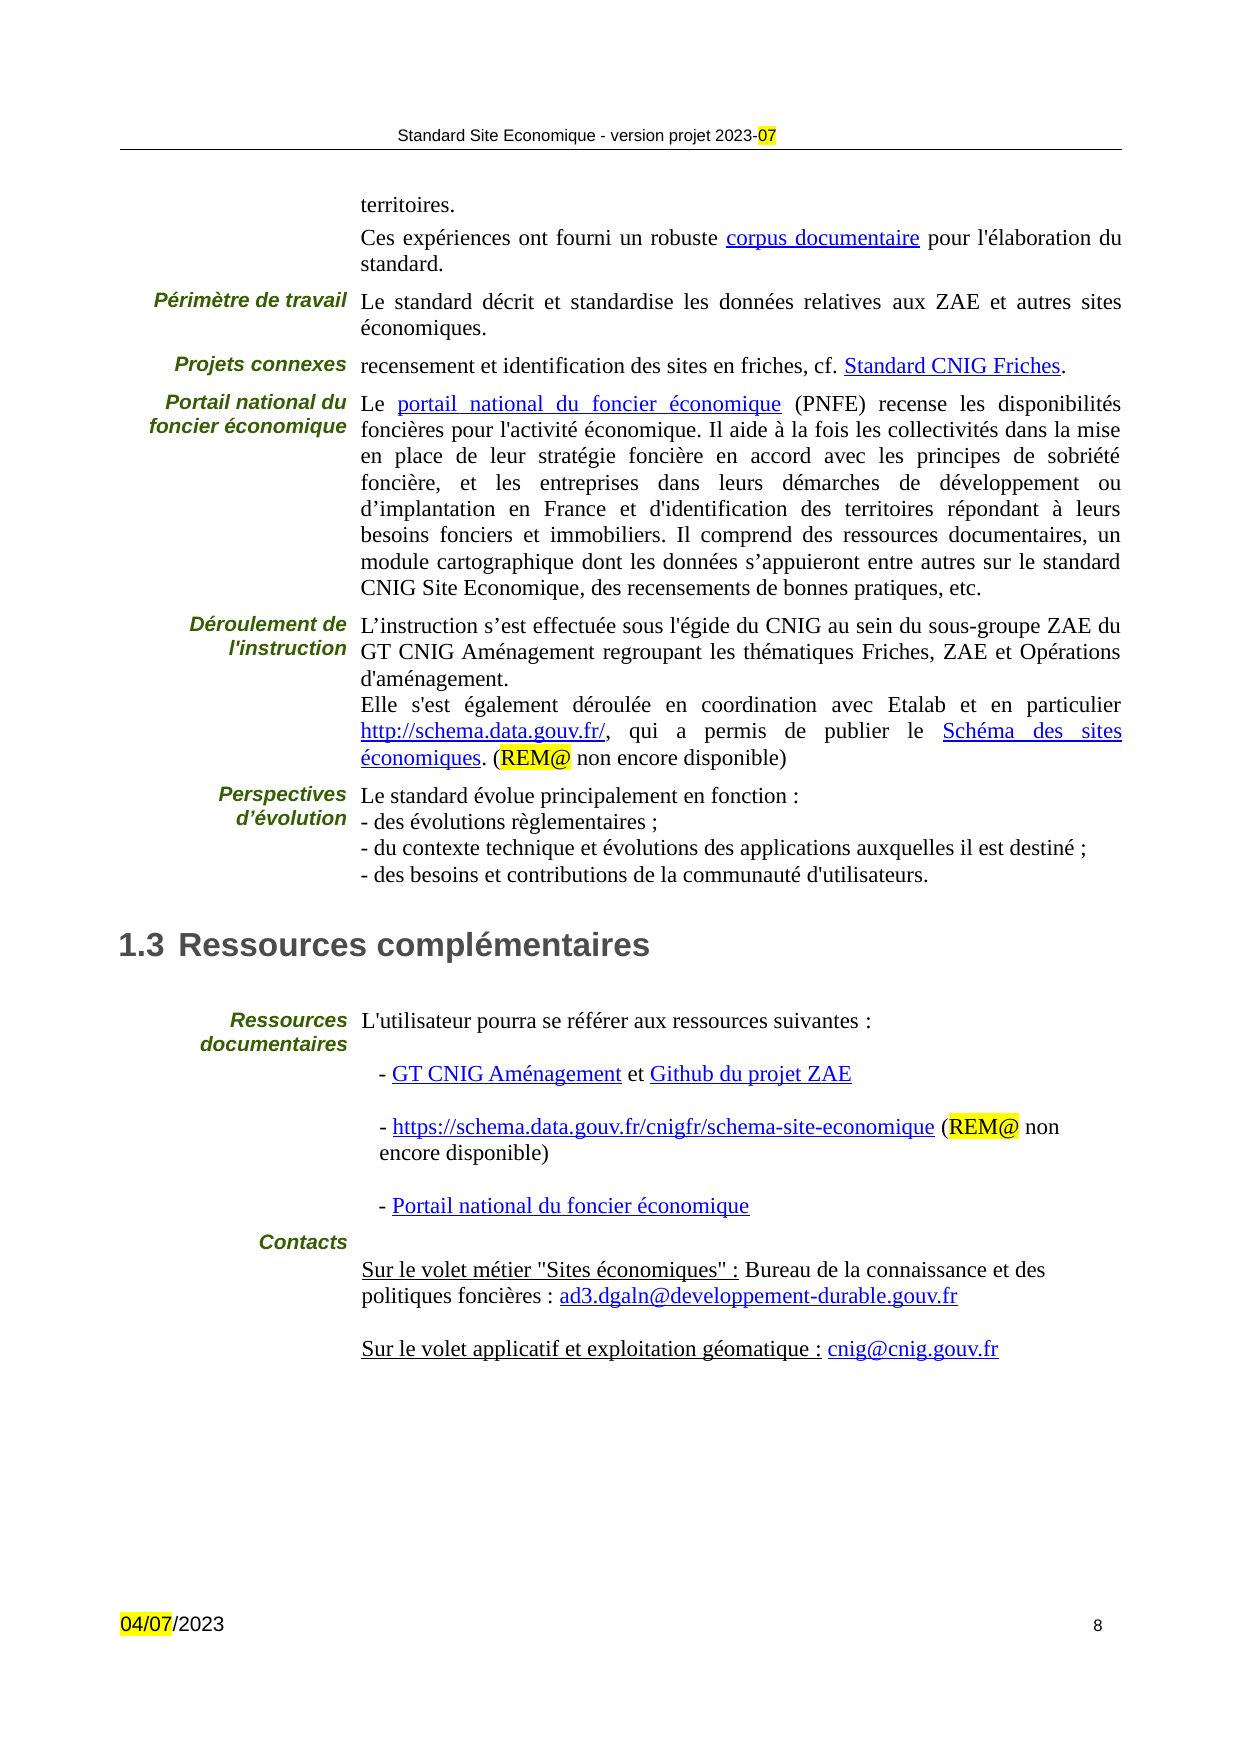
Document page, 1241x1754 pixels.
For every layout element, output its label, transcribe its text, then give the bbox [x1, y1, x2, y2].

table_cell Contacts [118, 1224, 355, 1393]
table_cell [118, 180, 354, 282]
table_cell Le standard décrit et standardise les données relatives aux ZAE et autres sites économiques. [354, 282, 1122, 346]
table_cell Le standard évolue principalement en fonction : - des évolutions règlementaires ; - du contexte technique et évolutions des applications auxquelles il est destiné ; - des besoins et contributions de la communauté d'utilisateurs. [354, 776, 1122, 893]
table_cell Perspectives d’évolution [118, 776, 354, 893]
table_cell L’instruction s’est effectuée sous l'égide du CNIG au sein du sous-groupe ZAE du GT CNIG Aménagement regroupant les thématiques Friches, ZAE et Opérations d'aménagement. Elle s'est également déroulée en coordination avec Etalab et en particulier http://schema.data.gouv.fr/, qui a permis de publier le Schéma des sites économiques. (REM@ non encore disponible) [354, 606, 1122, 776]
table_cell Portail national du foncier économique [118, 384, 354, 606]
table_cell territoires. Ces expériences ont fourni un robuste corpus documentaire pour l'élaboration du standard. [354, 180, 1122, 282]
subtitle Ressources complémentaires [118, 925, 1122, 963]
table_cell Le portail national du foncier économique (PNFE) recense les disponibilités foncières pour l'activité économique. Il aide à la fois les collectivités dans la mise en place de leur stratégie foncière en accord avec les principes de sobriété foncière, et les entreprises dans leurs démarches de développement ou d’implantation en France et d'identification des territoires répondant à leurs besoins fonciers et immobiliers. Il comprend des ressources documentaires, un module cartographique dont les données s’appuieront entre autres sur le standard CNIG Site Economique, des recensements de bonnes pratiques, etc. [354, 384, 1122, 606]
table_cell Sur le volet métier "Sites économiques" : Bureau de la connaissance et des politiques foncières : ad3.dgaln@developpement-durable.gouv.fr Sur le volet applicatif et exploitation géomatique : cnig@cnig.gouv.fr [355, 1224, 1122, 1393]
table_cell Déroulement de l'instruction [118, 606, 354, 776]
table_header L'utilisateur pourra se référer aux ressources suivantes : - GT CNIG Aménagement et Github du projet ZAE - https://schema.data.gouv.fr/cnigfr/schema-site-economique (REM@ non encore disponible) - Portail national du foncier économique [355, 1002, 1122, 1224]
table_cell Périmètre de travail [118, 282, 354, 346]
table_cell recensement et identification des sites en friches, cf. Standard CNIG Friches. [354, 346, 1122, 384]
table_cell Projets connexes [118, 346, 354, 384]
table_header Ressources documentaires [118, 1002, 355, 1224]
